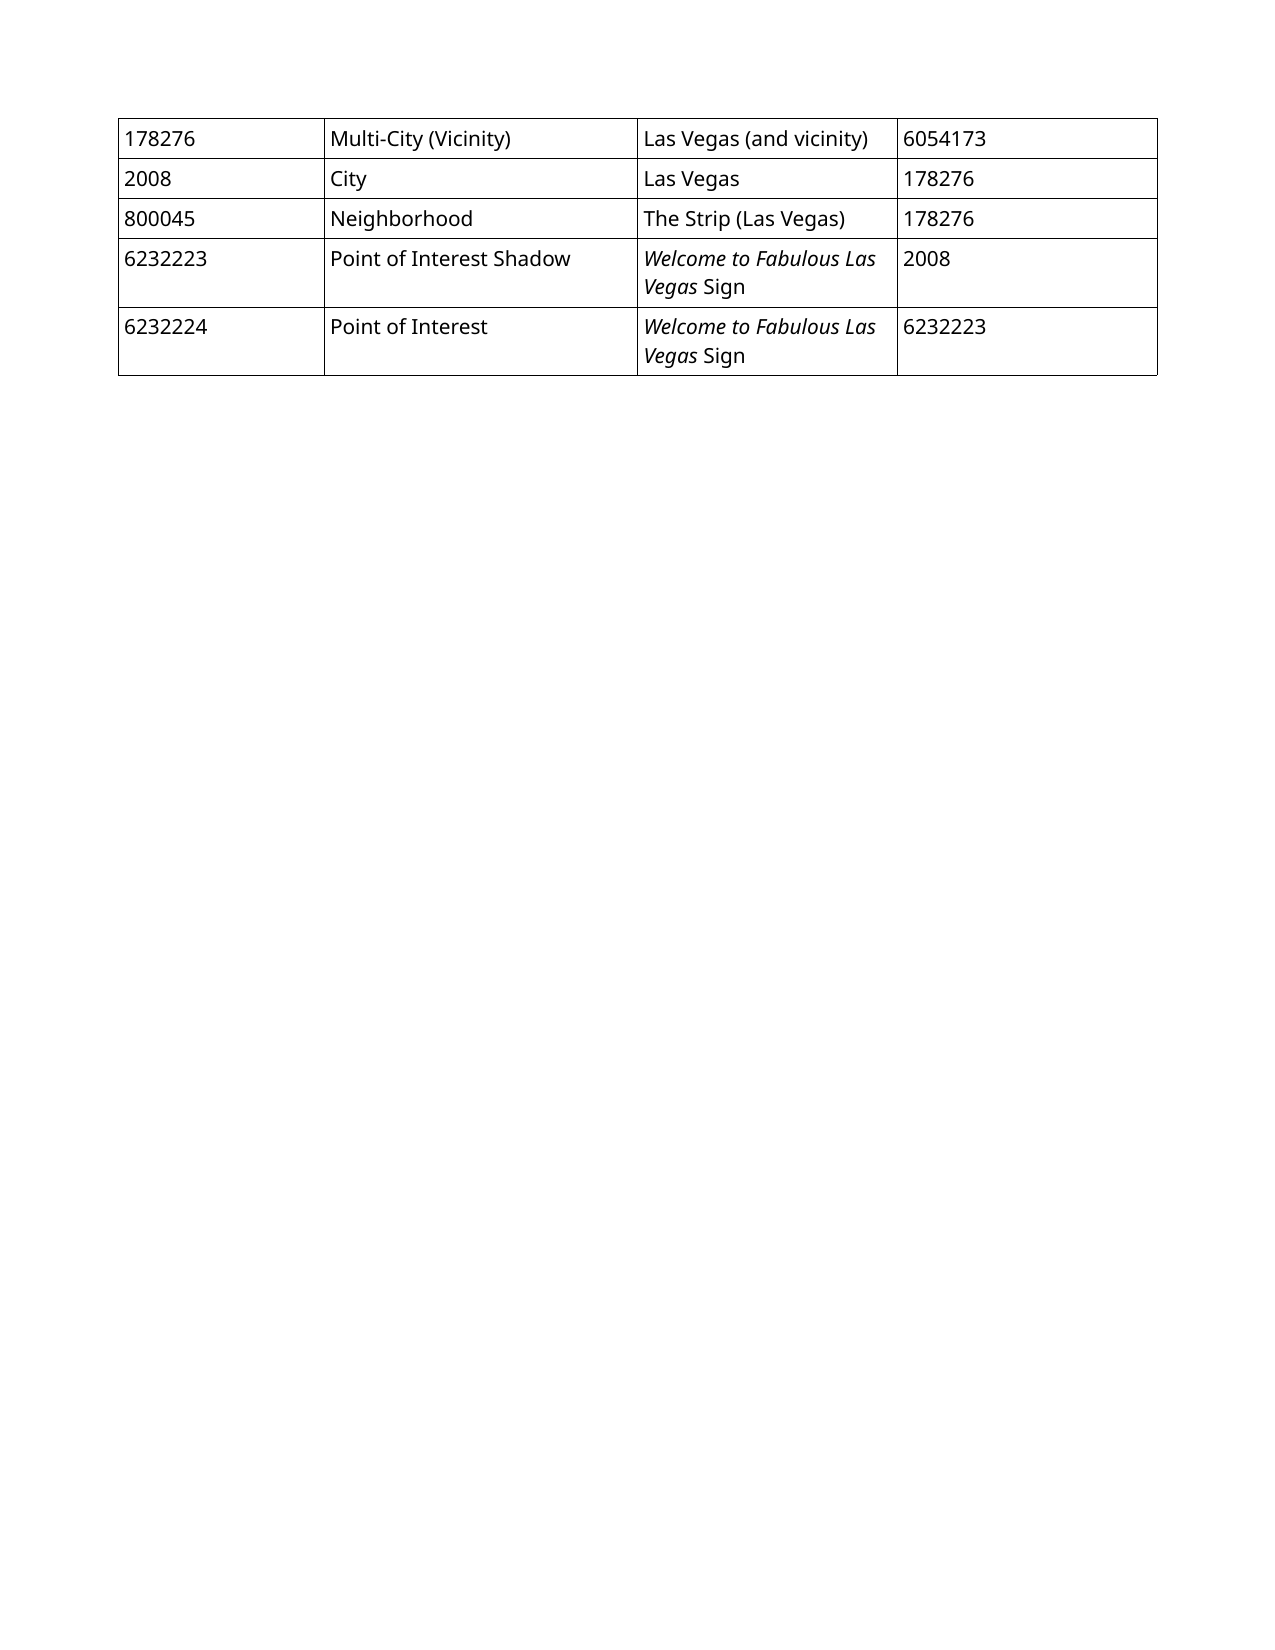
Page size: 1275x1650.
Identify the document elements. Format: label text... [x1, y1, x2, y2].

table_cell 6232224 [119, 308, 324, 375]
table_cell 6054173 [898, 119, 1157, 158]
table_cell 178276 [898, 159, 1157, 198]
table_cell 6232223 [119, 239, 324, 307]
table_cell 178276 [898, 199, 1157, 238]
table_cell 2008 [119, 159, 324, 198]
table_cell Point of Interest [325, 308, 637, 375]
table_cell Multi-City (Vicinity) [325, 119, 637, 158]
table_cell 6232223 [898, 308, 1157, 375]
table_cell 178276 [119, 119, 324, 158]
table_cell The Strip (Las Vegas) [638, 199, 897, 238]
table_cell Point of Interest Shadow [325, 239, 637, 307]
table_cell Las Vegas (and vicinity) [638, 119, 897, 158]
table_cell 2008 [898, 239, 1157, 307]
table_cell Welcome to Fabulous Las Vegas Sign [638, 239, 897, 307]
table_cell Las Vegas [638, 159, 897, 198]
table_cell 800045 [119, 199, 324, 238]
table_cell City [325, 159, 637, 198]
table_cell Neighborhood [325, 199, 637, 238]
table_cell Welcome to Fabulous Las Vegas Sign [638, 308, 897, 375]
